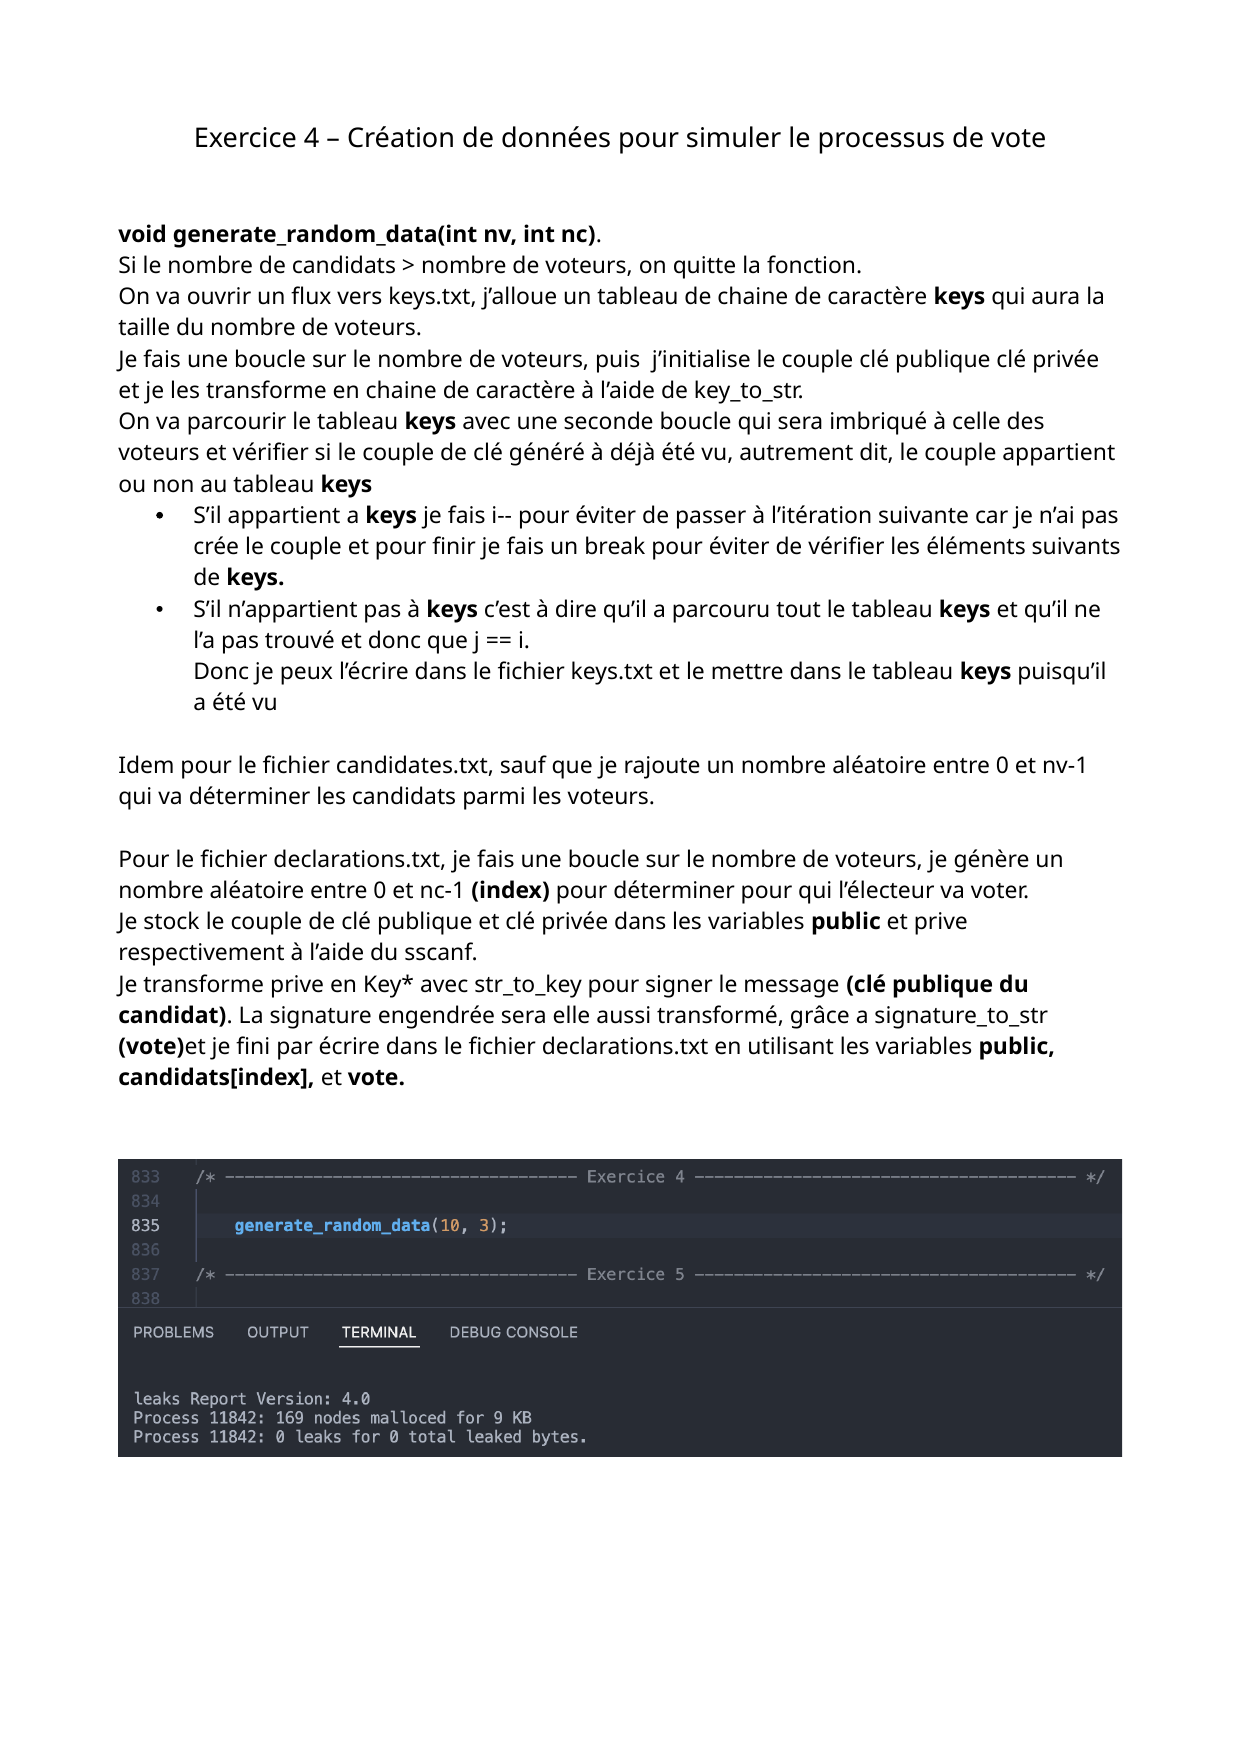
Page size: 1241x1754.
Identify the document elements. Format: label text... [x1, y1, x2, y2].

text Exercice 4 – Création de données pour simuler le processus de vote [118, 118, 1122, 155]
text On va ouvrir un flux vers keys.txt, j’alloue un tableau de chaine de caractère keys qui aura la taille du nombre de voteurs. [118, 280, 1122, 342]
text Si le nombre de candidats > nombre de voteurs, on quitte la fonction. [118, 249, 1122, 280]
list S’il appartient a keys je fais i-- pour éviter de passer à l’itération suivante car je n’ai pas crée le couple et pour finir je fais un break pour éviter de vérifier les éléments suivants de keys. [156, 499, 1122, 592]
list Donc je peux l’écrire dans le fichier keys.txt et le mettre dans le tableau keys puisqu’il a été vu [156, 655, 1122, 717]
list S’il n’appartient pas à keys c’est à dire qu’il a parcouru tout le tableau keys et qu’il ne l’a pas trouvé et donc que j == i. [156, 592, 1122, 655]
text On va parcourir le tableau keys avec une seconde boucle qui sera imbriqué à celle des voteurs et vérifier si le couple de clé généré à déjà été vu, autrement dit, le couple appartient ou non au tableau keys [118, 405, 1122, 499]
text Idem pour le fichier candidates.txt, sauf que je rajoute un nombre aléatoire entre 0 et nv-1 qui va déterminer les candidats parmi les voteurs. [118, 749, 1122, 811]
text Je stock le couple de clé publique et clé privée dans les variables public et prive respectivement à l’aide du sscanf. [118, 905, 1122, 967]
text Je fais une boucle sur le nombre de voteurs, puis j’initialise le couple clé publique clé privée et je les transforme en chaine de caractère à l’aide de key_to_str. [118, 342, 1122, 405]
text Pour le fichier declarations.txt, je fais une boucle sur le nombre de voteurs, je génère un nombre aléatoire entre 0 et nc-1 (index) pour déterminer pour qui l’électeur va voter. [118, 842, 1122, 905]
picture [118, 1159, 1123, 1457]
text void generate_random_data(int nv, int nc). [118, 217, 1122, 249]
text Je transforme prive en Key* avec str_to_key pour signer le message (clé publique du candidat). La signature engendrée sera elle aussi transformé, grâce a signature_to_str (vote)et je fini par écrire dans le fichier declarations.txt en utilisant les variables public, candidats[index], et vote. [118, 967, 1122, 1092]
